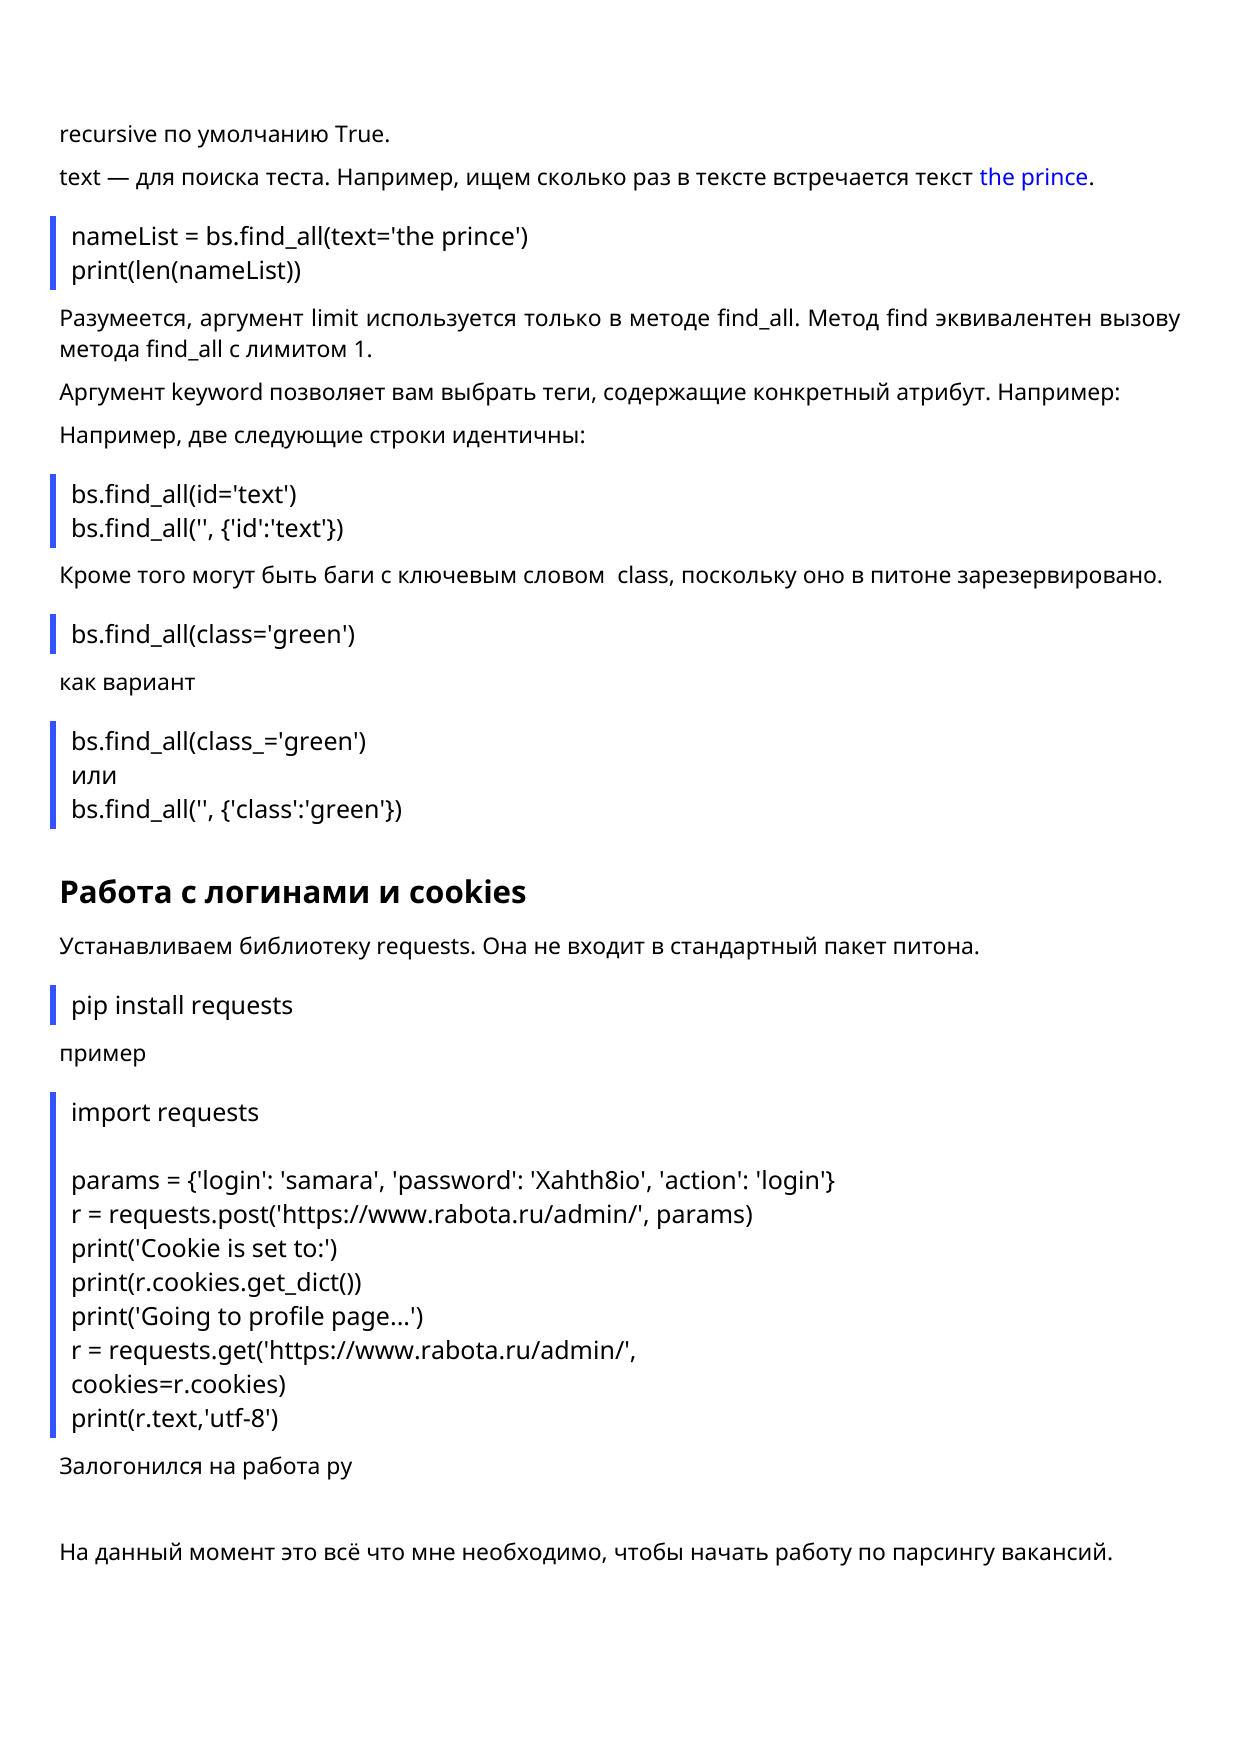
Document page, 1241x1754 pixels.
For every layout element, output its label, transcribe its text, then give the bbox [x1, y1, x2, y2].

text import requests [56, 1092, 1184, 1128]
text Работа с логинами и cookies [59, 870, 1181, 913]
text print('Cookie is set to:') [59, 1231, 1181, 1265]
text r = requests.post('https://www.rabota.ru/admin/', params) [59, 1197, 1181, 1231]
text bs.find_all('', {'class':'green'}) [56, 792, 1184, 829]
text Аргумент keyword позволяет вам выбрать теги, содержащие конкретный атрибут. Например: [59, 376, 1181, 407]
text text — для поиска теста. Например, ищем сколько раз в тексте встречается текст the prince. [59, 161, 1181, 192]
text params = {'login': 'samara', 'password': 'Xahth8io', 'action': 'login'} [59, 1163, 1181, 1197]
text cookies=r.cookies) [59, 1367, 1181, 1401]
text как вариант [59, 666, 1181, 697]
text recursive по умолчанию True. [59, 118, 1181, 149]
text print(r.cookies.get_dict()) [59, 1265, 1181, 1299]
text Разумеется, аргумент limit используется только в методе find_all. Метод find эквивалентен вызову метода find_all с лимитом 1. [59, 302, 1181, 364]
text На данный момент это всё что мне необходимо, чтобы начать работу по парсингу вакансий. [59, 1536, 1181, 1567]
text или [59, 758, 1181, 792]
text bs.find_all(class='green') [56, 614, 1184, 654]
text Устанавливаем библиотеку requests. Она не входит в стандартный пакет питона. [59, 930, 1181, 962]
text Залогонился на работа ру [59, 1450, 1181, 1481]
text пример [59, 1037, 1181, 1068]
text print('Going to profile page...') [59, 1299, 1181, 1333]
text Кроме того могут быть баги с ключевым словом class, поскольку оно в питоне зарезервировано. [59, 559, 1181, 591]
text bs.find_all('', {'id':'text'}) [56, 511, 1184, 548]
text print(len(nameList)) [56, 253, 1184, 290]
text Например, две следующие строки идентичны: [59, 419, 1181, 450]
text nameList = bs.find_all(text='the prince') [56, 216, 1184, 253]
text r = requests.get('https://www.rabota.ru/admin/', [59, 1333, 1181, 1367]
text print(r.text,'utf-8') [56, 1401, 1184, 1438]
text pip install requests [56, 985, 1184, 1025]
text bs.find_all(id='text') [56, 474, 1184, 511]
text bs.find_all(class_='green') [56, 721, 1184, 758]
